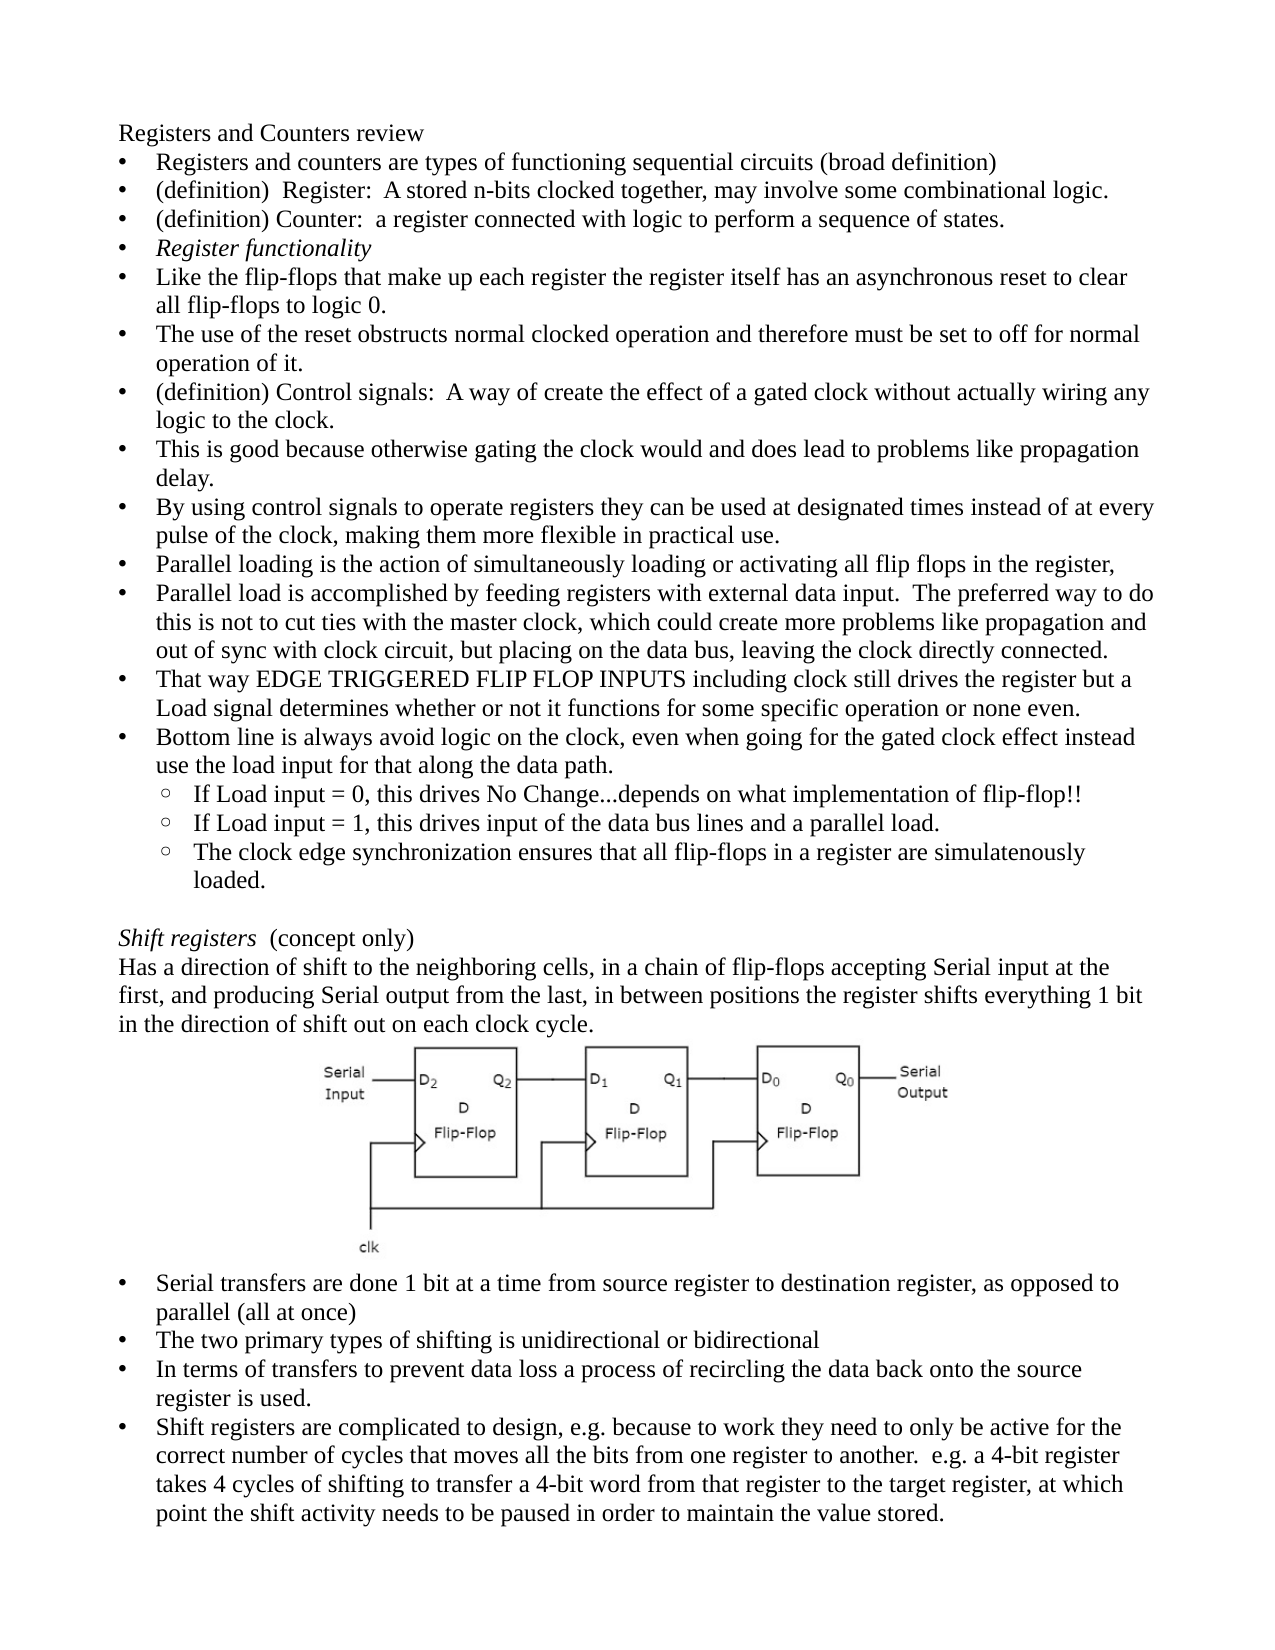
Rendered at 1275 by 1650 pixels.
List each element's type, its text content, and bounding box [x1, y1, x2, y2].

list This is good because otherwise gating the clock would and does lead to problems like propagation delay. [118, 434, 1157, 492]
list (definition) Register: A stored n-bits clocked together, may involve some combinational logic. [118, 176, 1157, 204]
list The two primary types of shifting is unidirectional or bidirectional [118, 1326, 1157, 1354]
list That way EDGE TRIGGERED FLIP FLOP INPUTS including clock still drives the register but a Load signal determines whether or not it functions for some specific operation or none even. [118, 664, 1157, 722]
list (definition) Counter: a register connected with logic to perform a sequence of states. [118, 204, 1157, 233]
list Register functionality [118, 233, 1157, 262]
list (definition) Control signals: A way of create the effect of a gated clock without actually wiring any logic to the clock. [118, 377, 1157, 434]
list Parallel load is accomplished by feeding registers with external data input. The preferred way to do this is not to cut ties with the master clock, which could create more problems like propagation and out of sync with clock circuit, but placing on the data bus, leaving the clock directly connected. [118, 578, 1157, 664]
list Serial transfers are done 1 bit at a time from source register to destination register, as opposed to parallel (all at once) [118, 1268, 1157, 1326]
list If Load input = 1, this drives input of the data bus lines and a parallel load. [156, 808, 1157, 837]
list Parallel loading is the action of simultaneously loading or activating all flip flops in the register, [118, 549, 1157, 578]
text Registers and Counters review [118, 118, 1157, 147]
list In terms of transfers to prevent data loss a process of recircling the data back onto the source register is used. [118, 1354, 1157, 1412]
list By using control signals to operate registers they can be used at designated times instead of at every pulse of the clock, making them more flexible in practical use. [118, 492, 1157, 549]
list The use of the reset obstructs normal clocked operation and therefore must be set to off for normal operation of it. [118, 319, 1157, 377]
list Registers and counters are types of functioning sequential circuits (broad definition) [118, 147, 1157, 176]
text Has a direction of shift to the neighboring cells, in a chain of flip-flops accepting Serial input at the first, and producing Serial output from the last, in between positions the register shifts everything 1 bit in the direction of shift out on each clock cycle. [118, 952, 1157, 1038]
list Like the flip-flops that make up each register the register itself has an asynchronous reset to clear all flip-flops to logic 0. [118, 262, 1157, 319]
list If Load input = 0, this drives No Change...depends on what implementation of flip-flop!! [156, 779, 1157, 808]
list Shift registers are complicated to design, e.g. because to work they need to only be active for the correct number of cycles that moves all the bits from one register to another. e.g. a 4-bit register takes 4 cycles of shifting to transfer a 4-bit word from that register to the target register, at which point the shift activity needs to be paused in order to maintain the value stored. [118, 1412, 1157, 1527]
list The clock edge synchronization ensures that all flip-flops in a register are simulatenously loaded. [156, 837, 1157, 894]
list Bottom line is always avoid logic on the clock, even when going for the gated clock effect instead use the load input for that along the data path. [118, 722, 1157, 779]
text Shift registers (concept only) [118, 923, 1157, 952]
picture [318, 1038, 957, 1262]
